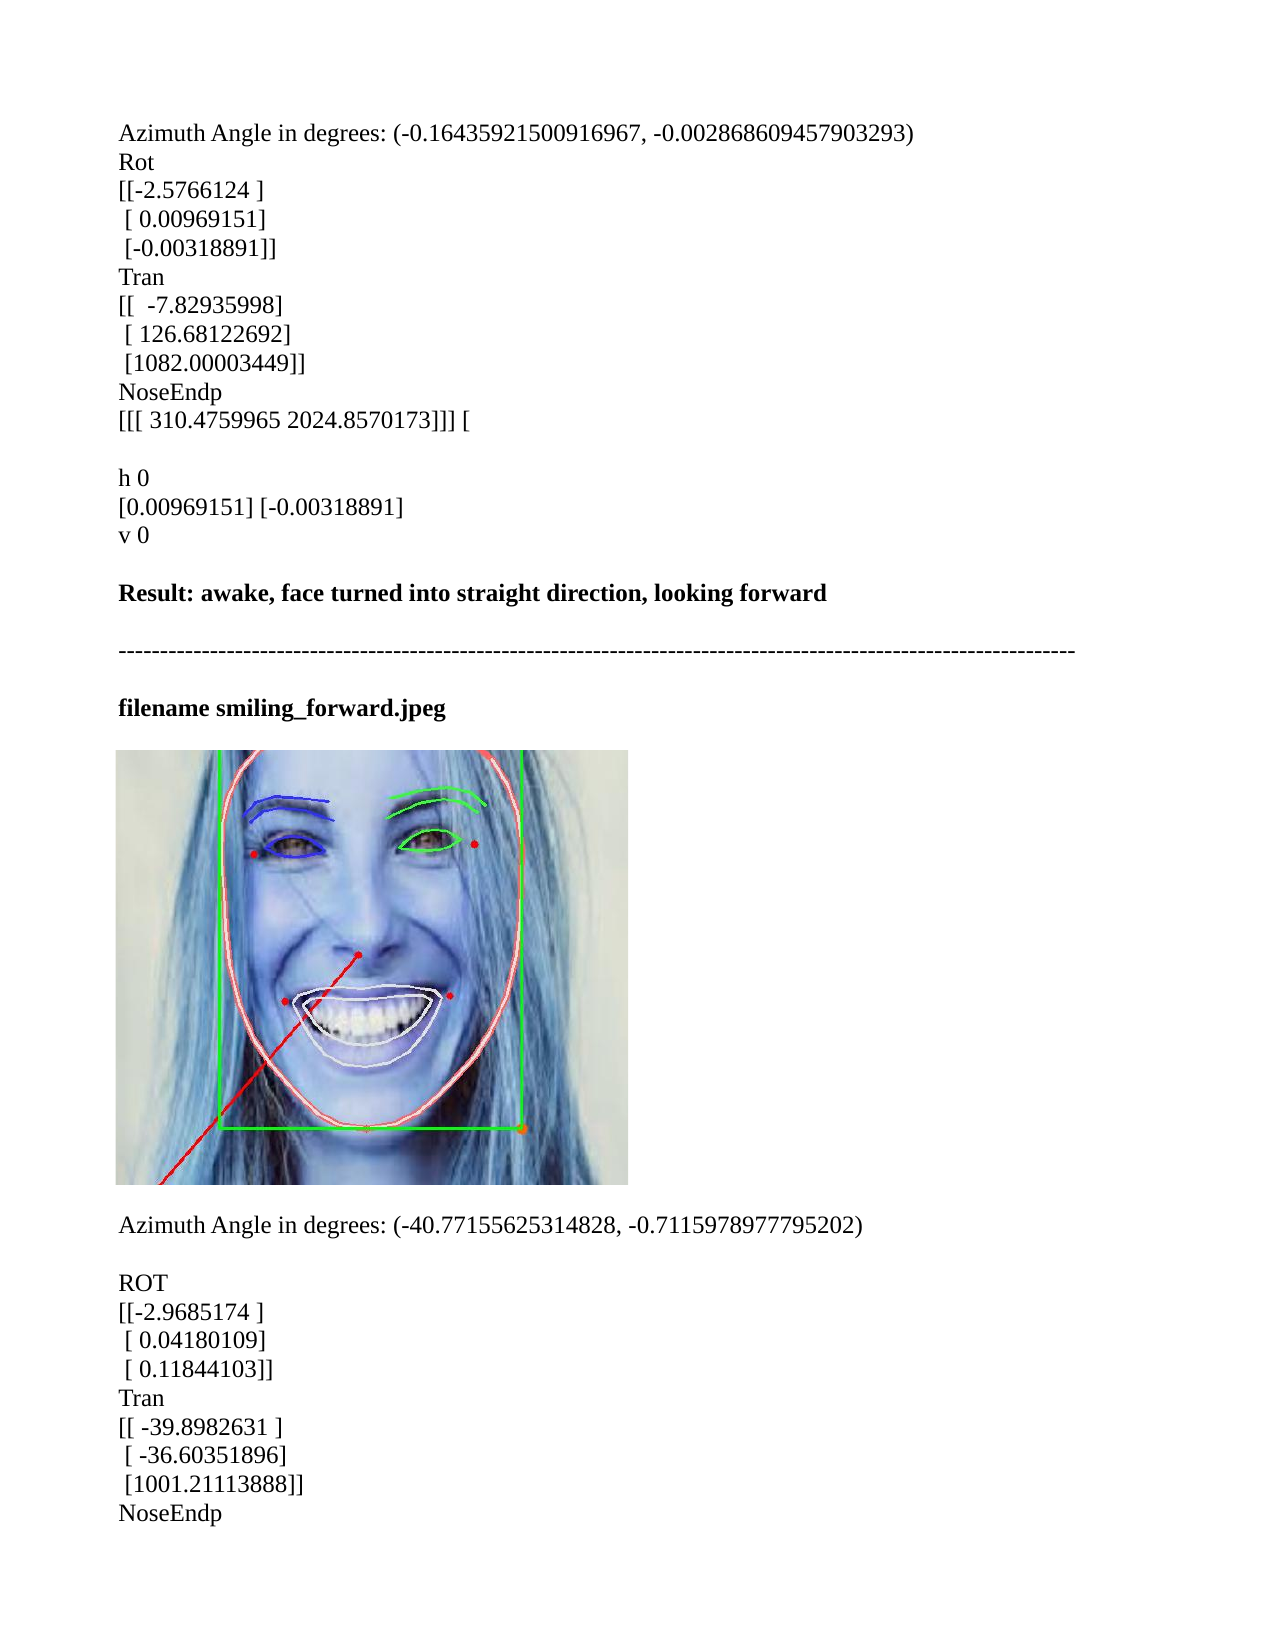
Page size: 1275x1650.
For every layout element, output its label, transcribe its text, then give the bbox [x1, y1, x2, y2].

text NoseEndp [118, 377, 1157, 406]
text NoseEndp [118, 1498, 1157, 1527]
text Azimuth Angle in degrees: (-0.16435921500916967, -0.002868609457903293) [118, 118, 1157, 147]
text [[ -39.8982631 ] [118, 1412, 1157, 1441]
text Azimuth Angle in degrees: (-40.77155625314828, -0.7115978977795202) [118, 1211, 1157, 1239]
text [[[ 310.4759965 2024.8570173]]] [ [118, 406, 1157, 434]
text Result: awake, face turned into straight direction, looking forward [118, 578, 1157, 607]
text [ 0.04180109] [118, 1326, 1157, 1354]
text ------------------------------------------------------------------------------------------------------------------- [118, 636, 1157, 664]
text [-0.00318891]] [118, 233, 1157, 262]
text Tran [118, 262, 1157, 291]
picture [115, 750, 629, 1185]
text [[-2.9685174 ] [118, 1297, 1157, 1326]
text [1001.21113888]] [118, 1469, 1157, 1498]
text [ 0.11844103]] [118, 1354, 1157, 1383]
text [[ -7.82935998] [118, 291, 1157, 319]
text [ 0.00969151] [118, 204, 1157, 233]
text h 0 [118, 463, 1157, 492]
text v 0 [118, 521, 1157, 549]
text [0.00969151] [-0.00318891] [118, 492, 1157, 521]
text Tran [118, 1383, 1157, 1412]
text [ 126.68122692] [118, 319, 1157, 348]
text Rot [118, 147, 1157, 176]
text [[-2.5766124 ] [118, 176, 1157, 204]
text [ -36.60351896] [118, 1441, 1157, 1469]
text [1082.00003449]] [118, 348, 1157, 377]
text filename smiling_forward.jpeg [118, 693, 1157, 722]
text ROT [118, 1268, 1157, 1297]
